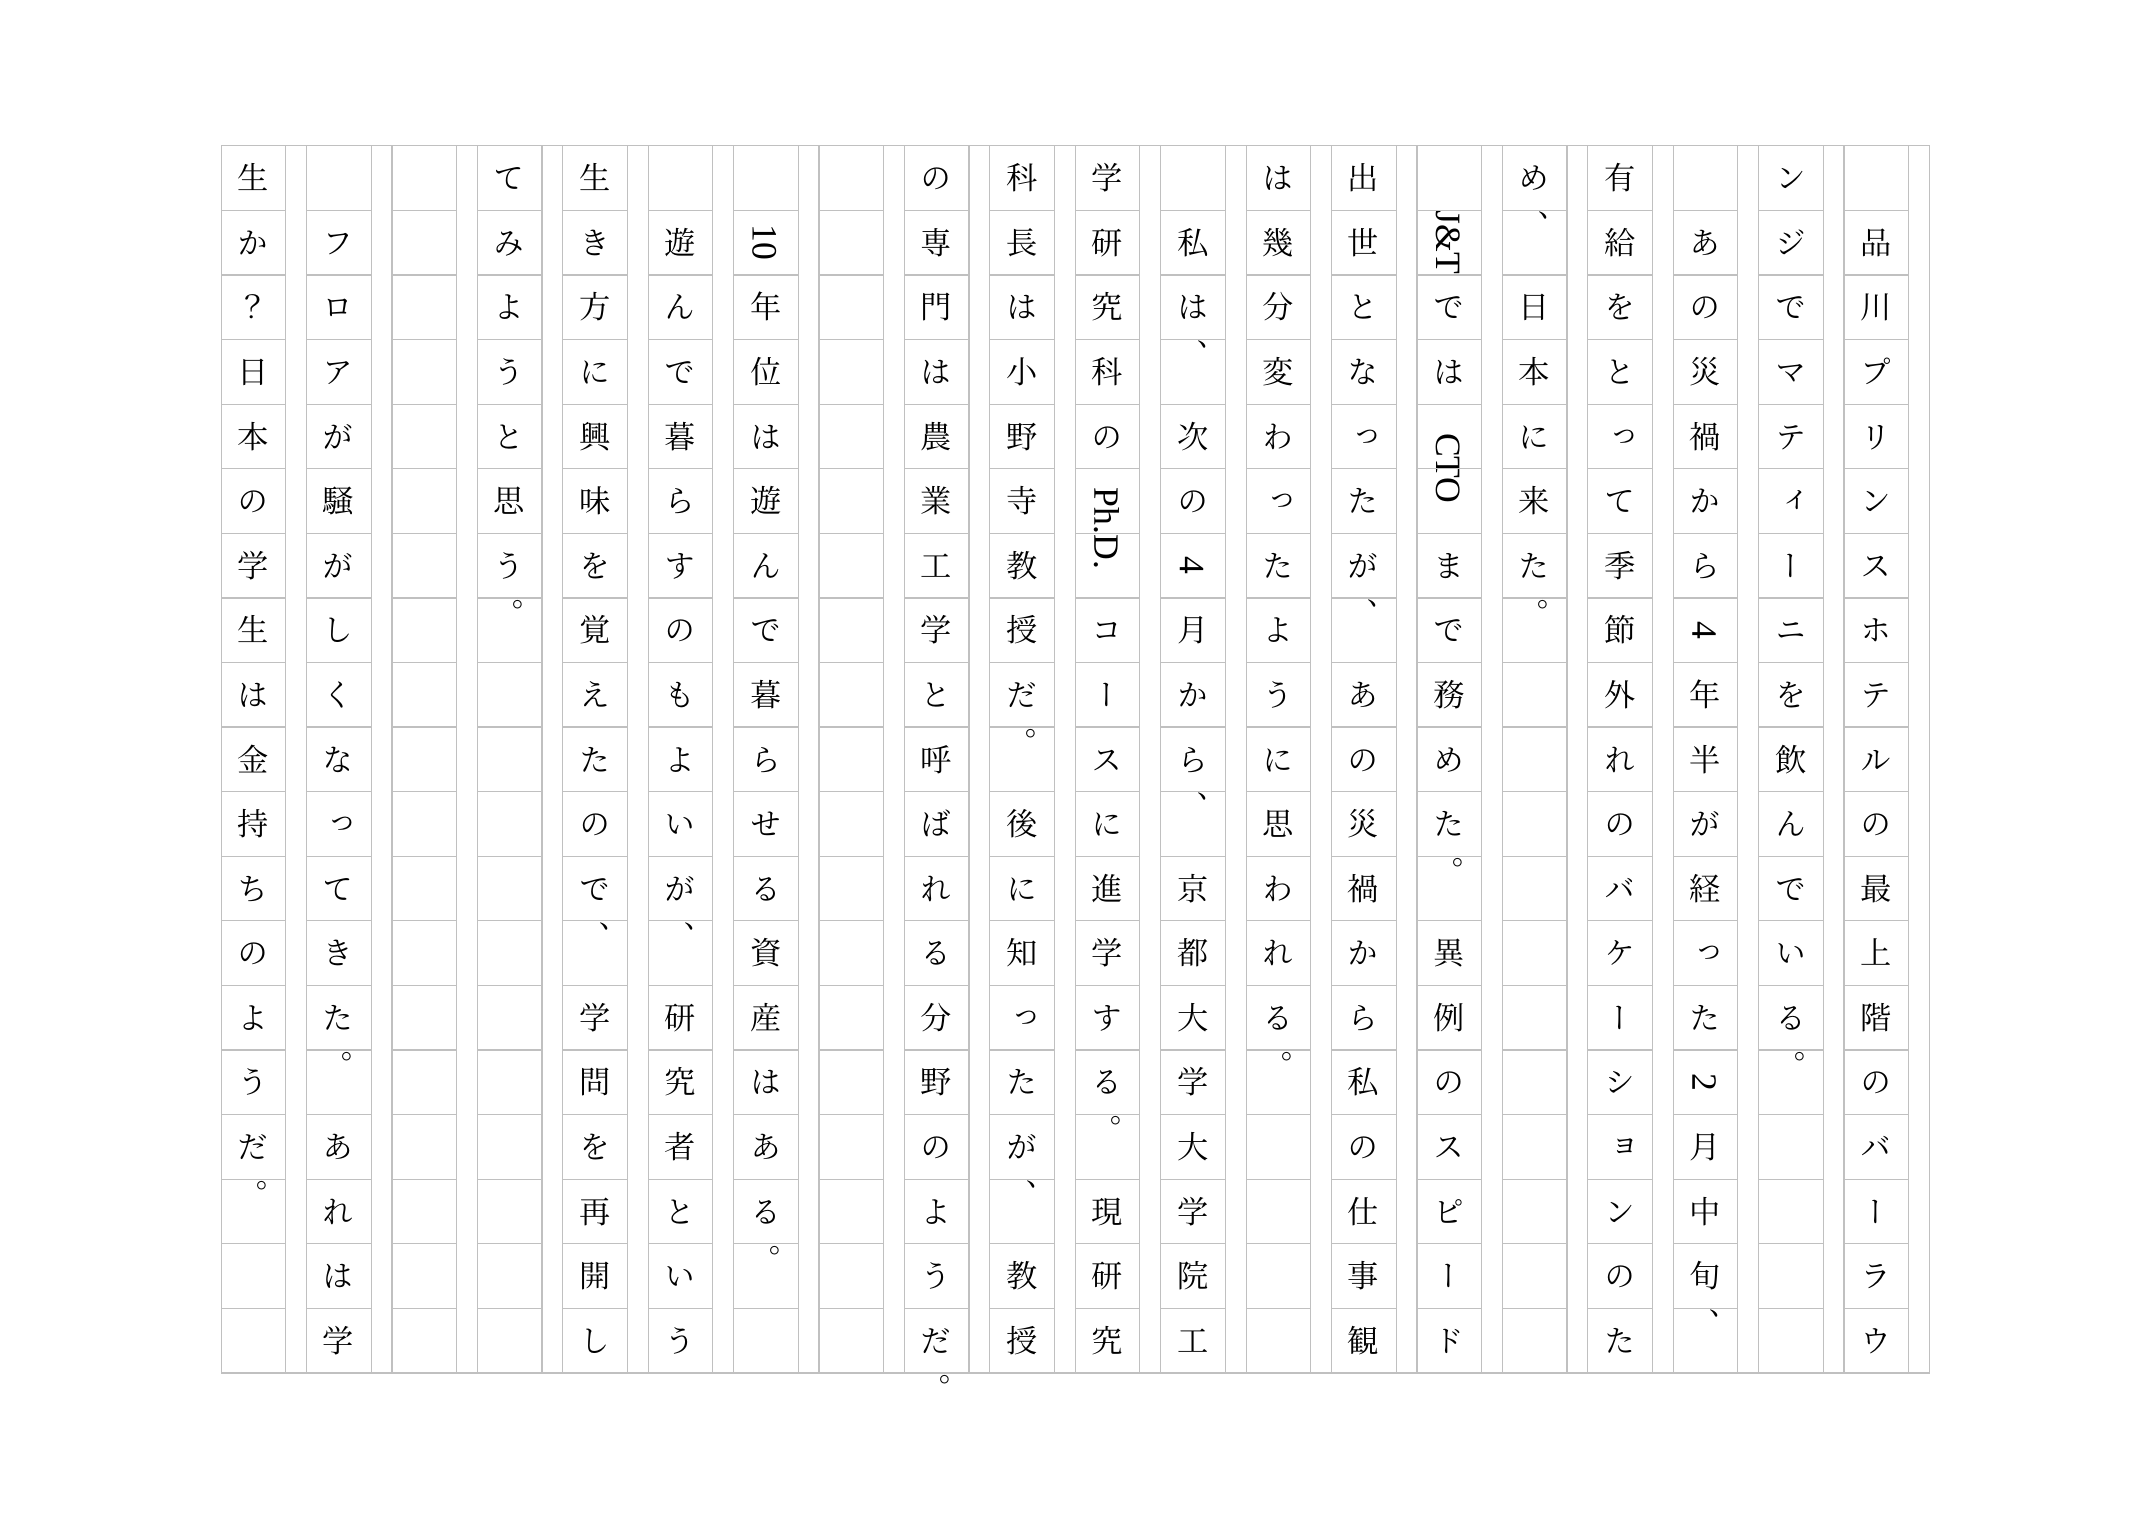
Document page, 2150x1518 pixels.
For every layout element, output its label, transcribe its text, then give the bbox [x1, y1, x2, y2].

text 品川プリンスホテルの最上階のバーラウンジでマティーニを飲んでいる。 [1759, 1051, 1823, 1114]
text J&TではCTOまで務めた。異例のスピード出世となったが、あの災禍から私の仕事観は幾分変わったように思われる。 [1418, 792, 1481, 856]
text J&TではCTOまで務めた。異例のスピード出世となったが、あの災禍から私の仕事観は幾分変わったように思われる。 [1311, 146, 1331, 1372]
text フロアが騒がしくなってきた。あれは学生か？日本の学生は金持ちのようだ。 [222, 340, 285, 404]
text 遊んで暮らすのもよいが、研究者という生き方に興味を覚えたので、学問を再開してみようと思う。 [649, 599, 712, 662]
text 遊んで暮らすのもよいが、研究者という生き方に興味を覚えたので、学問を再開してみようと思う。 [628, 146, 648, 1372]
text 私は、次の4月から、京都大学大学院工学研究科のPh.D. コースに進学する。現研究科長は小野寺教授だ。後に知ったが、教授の専門は農業工学と呼ばれる分野のようだ。 [990, 986, 1054, 1049]
text フロアが騒がしくなってきた。あれは学生か？日本の学生は金持ちのようだ。 [222, 146, 285, 210]
text J&TではCTOまで務めた。異例のスピード出世となったが、あの災禍から私の仕事観は幾分変わったように思われる。 [1418, 728, 1481, 791]
text あの災禍から4年半が経った2月中旬、有給をとって季節外れのバケーションのため、日本に来た。 [1674, 1244, 1737, 1308]
text あの災禍から4年半が経った2月中旬、有給をとって季節外れのバケーションのため、日本に来た。 [1738, 146, 1758, 1372]
text あの災禍から4年半が経った2月中旬、有給をとって季節外れのバケーションのため、日本に来た。 [1674, 1051, 1737, 1114]
text 私は、次の4月から、京都大学大学院工学研究科のPh.D. コースに進学する。現研究科長は小野寺教授だ。後に知ったが、教授の専門は農業工学と呼ばれる分野のようだ。 [1076, 146, 1139, 210]
text フロアが騒がしくなってきた。あれは学生か？日本の学生は金持ちのようだ。 [307, 1180, 371, 1243]
text J&TではCTOまで務めた。異例のスピード出世となったが、あの災禍から私の仕事観は幾分変わったように思われる。 [1418, 146, 1481, 210]
text 遊んで暮らすのもよいが、研究者という生き方に興味を覚えたので、学問を再開してみようと思う。 [649, 340, 712, 404]
text 遊んで暮らすのもよいが、研究者という生き方に興味を覚えたので、学問を再開してみようと思う。 [563, 534, 627, 597]
text 私は、次の4月から、京都大学大学院工学研究科のPh.D. コースに進学する。現研究科長は小野寺教授だ。後に知ったが、教授の専門は農業工学と呼ばれる分野のようだ。 [1161, 340, 1225, 404]
text J&TではCTOまで務めた。異例のスピード出世となったが、あの災禍から私の仕事観は幾分変わったように思われる。 [1332, 469, 1396, 533]
text は [734, 1051, 798, 1114]
text で [734, 599, 798, 662]
text あの災禍から4年半が経った2月中旬、有給をとって季節外れのバケーションのため、日本に来た。 [1503, 921, 1566, 985]
text 私は、次の4月から、京都大学大学院工学研究科のPh.D. コースに進学する。現研究科長は小野寺教授だ。後に知ったが、教授の専門は農業工学と呼ばれる分野のようだ。 [990, 728, 1054, 791]
text あの災禍から4年半が経った2月中旬、有給をとって季節外れのバケーションのため、日本に来た。 [1503, 857, 1566, 920]
text J&TではCTOまで務めた。異例のスピード出世となったが、あの災禍から私の仕事観は幾分変わったように思われる。 [1418, 1244, 1481, 1308]
text 遊んで暮らすのもよいが、研究者という生き方に興味を覚えたので、学問を再開してみようと思う。 [563, 405, 627, 468]
text る [734, 857, 798, 920]
text フロアが騒がしくなってきた。あれは学生か？日本の学生は金持ちのようだ。 [222, 469, 285, 533]
text フロアが騒がしくなってきた。あれは学生か？日本の学生は金持ちのようだ。 [307, 792, 371, 856]
text 私は、次の4月から、京都大学大学院工学研究科のPh.D. コースに進学する。現研究科長は小野寺教授だ。後に知ったが、教授の専門は農業工学と呼ばれる分野のようだ。 [1161, 405, 1225, 468]
text J&TではCTOまで務めた。異例のスピード出世となったが、あの災禍から私の仕事観は幾分変わったように思われる。 [1418, 663, 1481, 726]
text フロアが騒がしくなってきた。あれは学生か？日本の学生は金持ちのようだ。 [307, 211, 371, 274]
text フロアが騒がしくなってきた。あれは学生か？日本の学生は金持ちのようだ。 [222, 534, 285, 597]
text あの災禍から4年半が経った2月中旬、有給をとって季節外れのバケーションのため、日本に来た。 [1503, 792, 1566, 856]
text あの災禍から4年半が経った2月中旬、有給をとって季節外れのバケーションのため、日本に来た。 [1503, 599, 1566, 662]
text 遊んで暮らすのもよいが、研究者という生き方に興味を覚えたので、学問を再開してみようと思う。 [649, 663, 712, 726]
text フロアが騒がしくなってきた。あれは学生か？日本の学生は金持ちのようだ。 [307, 340, 371, 404]
text あの災禍から4年半が経った2月中旬、有給をとって季節外れのバケーションのため、日本に来た。 [1674, 1309, 1737, 1372]
text 品川プリンスホテルの最上階のバーラウンジでマティーニを飲んでいる。 [1909, 146, 1929, 1372]
text J&TではCTOまで務めた。異例のスピード出世となったが、あの災禍から私の仕事観は幾分変わったように思われる。 [1247, 211, 1310, 274]
text あの災禍から4年半が経った2月中旬、有給をとって季節外れのバケーションのため、日本に来た。 [1588, 792, 1652, 856]
text 遊んで暮らすのもよいが、研究者という生き方に興味を覚えたので、学問を再開してみようと思う。 [649, 534, 712, 597]
text あの災禍から4年半が経った2月中旬、有給をとって季節外れのバケーションのため、日本に来た。 [1588, 340, 1652, 404]
text あの災禍から4年半が経った2月中旬、有給をとって季節外れのバケーションのため、日本に来た。 [1503, 1244, 1566, 1308]
text フロアが騒がしくなってきた。あれは学生か？日本の学生は金持ちのようだ。 [307, 986, 371, 1049]
text J&TではCTOまで務めた。異例のスピード出世となったが、あの災禍から私の仕事観は幾分変わったように思われる。 [1332, 663, 1396, 726]
text 遊んで暮らすのもよいが、研究者という生き方に興味を覚えたので、学問を再開してみようと思う。 [478, 276, 541, 339]
text J&TではCTOまで務めた。異例のスピード出世となったが、あの災禍から私の仕事観は幾分変わったように思われる。 [1332, 921, 1396, 985]
text 私は、次の4月から、京都大学大学院工学研究科のPh.D. コースに進学する。現研究科長は小野寺教授だ。後に知ったが、教授の専門は農業工学と呼ばれる分野のようだ。 [1076, 792, 1139, 856]
text あの災禍から4年半が経った2月中旬、有給をとって季節外れのバケーションのため、日本に来た。 [1503, 469, 1566, 533]
text 品川プリンスホテルの最上階のバーラウンジでマティーニを飲んでいる。 [1759, 986, 1823, 1049]
text あの災禍から4年半が経った2月中旬、有給をとって季節外れのバケーションのため、日本に来た。 [1503, 1309, 1566, 1372]
text 私は、次の4月から、京都大学大学院工学研究科のPh.D. コースに進学する。現研究科長は小野寺教授だ。後に知ったが、教授の専門は農業工学と呼ばれる分野のようだ。 [1226, 146, 1246, 1372]
text J&TではCTOまで務めた。異例のスピード出世となったが、あの災禍から私の仕事観は幾分変わったように思われる。 [1247, 857, 1310, 920]
text フロアが騒がしくなってきた。あれは学生か？日本の学生は金持ちのようだ。 [222, 986, 285, 1049]
text 私は、次の4月から、京都大学大学院工学研究科のPh.D. コースに進学する。現研究科長は小野寺教授だ。後に知ったが、教授の専門は農業工学と呼ばれる分野のようだ。 [990, 1115, 1054, 1179]
text 私は、次の4月から、京都大学大学院工学研究科のPh.D. コースに進学する。現研究科長は小野寺教授だ。後に知ったが、教授の専門は農業工学と呼ばれる分野のようだ。 [990, 1309, 1054, 1372]
text フロアが騒がしくなってきた。あれは学生か？日本の学生は金持ちのようだ。 [222, 599, 285, 662]
text J&TではCTOまで務めた。異例のスピード出世となったが、あの災禍から私の仕事観は幾分変わったように思われる。 [1247, 728, 1310, 791]
text 産 [734, 986, 798, 1049]
text あの災禍から4年半が経った2月中旬、有給をとって季節外れのバケーションのため、日本に来た。 [1588, 921, 1652, 985]
text J&TではCTOまで務めた。異例のスピード出世となったが、あの災禍から私の仕事観は幾分変わったように思われる。 [1247, 405, 1310, 468]
text J&TではCTOまで務めた。異例のスピード出世となったが、あの災禍から私の仕事観は幾分変わったように思われる。 [1247, 1244, 1310, 1308]
text 遊んで暮らすのもよいが、研究者という生き方に興味を覚えたので、学問を再開してみようと思う。 [563, 276, 627, 339]
text 品川プリンスホテルの最上階のバーラウンジでマティーニを飲んでいる。 [1759, 405, 1823, 468]
text 私は、次の4月から、京都大学大学院工学研究科のPh.D. コースに進学する。現研究科長は小野寺教授だ。後に知ったが、教授の専門は農業工学と呼ばれる分野のようだ。 [1161, 1309, 1225, 1372]
text フロアが騒がしくなってきた。あれは学生か？日本の学生は金持ちのようだ。 [286, 146, 306, 1372]
text 遊んで暮らすのもよいが、研究者という生き方に興味を覚えたので、学問を再開してみようと思う。 [649, 276, 712, 339]
text 私は、次の4月から、京都大学大学院工学研究科のPh.D. コースに進学する。現研究科長は小野寺教授だ。後に知ったが、教授の専門は農業工学と呼ばれる分野のようだ。 [1076, 211, 1139, 274]
text あの災禍から4年半が経った2月中旬、有給をとって季節外れのバケーションのため、日本に来た。 [1588, 663, 1652, 726]
text 遊んで暮らすのもよいが、研究者という生き方に興味を覚えたので、学問を再開してみようと思う。 [478, 599, 541, 662]
text 遊んで暮らすのもよいが、研究者という生き方に興味を覚えたので、学問を再開してみようと思う。 [478, 986, 541, 1049]
text J&TではCTOまで務めた。異例のスピード出世となったが、あの災禍から私の仕事観は幾分変わったように思われる。 [1247, 340, 1310, 404]
text 私は、次の4月から、京都大学大学院工学研究科のPh.D. コースに進学する。現研究科長は小野寺教授だ。後に知ったが、教授の専門は農業工学と呼ばれる分野のようだ。 [990, 857, 1054, 920]
text 遊んで暮らすのもよいが、研究者という生き方に興味を覚えたので、学問を再開してみようと思う。 [563, 1309, 627, 1372]
text 私は、次の4月から、京都大学大学院工学研究科のPh.D. コースに進学する。現研究科長は小野寺教授だ。後に知ったが、教授の専門は農業工学と呼ばれる分野のようだ。 [990, 146, 1054, 210]
text 私は、次の4月から、京都大学大学院工学研究科のPh.D. コースに進学する。現研究科長は小野寺教授だ。後に知ったが、教授の専門は農業工学と呼ばれる分野のようだ。 [1161, 921, 1225, 985]
text あの災禍から4年半が経った2月中旬、有給をとって季節外れのバケーションのため、日本に来た。 [1674, 986, 1737, 1049]
text あの災禍から4年半が経った2月中旬、有給をとって季節外れのバケーションのため、日本に来た。 [1503, 728, 1566, 791]
text J&TではCTOまで務めた。異例のスピード出世となったが、あの災禍から私の仕事観は幾分変わったように思われる。 [1397, 146, 1416, 1372]
text 品川プリンスホテルの最上階のバーラウンジでマティーニを飲んでいる。 [1845, 1244, 1908, 1308]
text 遊んで暮らすのもよいが、研究者という生き方に興味を覚えたので、学問を再開してみようと思う。 [563, 1244, 627, 1308]
text フロアが騒がしくなってきた。あれは学生か？日本の学生は金持ちのようだ。 [222, 1309, 285, 1372]
text 品川プリンスホテルの最上階のバーラウンジでマティーニを飲んでいる。 [1759, 211, 1823, 274]
text J&TではCTOまで務めた。異例のスピード出世となったが、あの災禍から私の仕事観は幾分変わったように思われる。 [1332, 1115, 1396, 1179]
text あの災禍から4年半が経った2月中旬、有給をとって季節外れのバケーションのため、日本に来た。 [1588, 857, 1652, 920]
text 遊んで暮らすのもよいが、研究者という生き方に興味を覚えたので、学問を再開してみようと思う。 [563, 1180, 627, 1243]
text あの災禍から4年半が経った2月中旬、有給をとって季節外れのバケーションのため、日本に来た。 [1674, 340, 1737, 404]
text あの災禍から4年半が経った2月中旬、有給をとって季節外れのバケーションのため、日本に来た。 [1653, 146, 1673, 1372]
text ら [734, 728, 798, 791]
text 品川プリンスホテルの最上階のバーラウンジでマティーニを飲んでいる。 [1759, 534, 1823, 597]
text 品川プリンスホテルの最上階のバーラウンジでマティーニを飲んでいる。 [1845, 469, 1908, 533]
text フロアが騒がしくなってきた。あれは学生か？日本の学生は金持ちのようだ。 [307, 534, 371, 597]
text 品川プリンスホテルの最上階のバーラウンジでマティーニを飲んでいる。 [1759, 276, 1823, 339]
text 私は、次の4月から、京都大学大学院工学研究科のPh.D. コースに進学する。現研究科長は小野寺教授だ。後に知ったが、教授の専門は農業工学と呼ばれる分野のようだ。 [1076, 1051, 1139, 1114]
text あの災禍から4年半が経った2月中旬、有給をとって季節外れのバケーションのため、日本に来た。 [1503, 276, 1566, 339]
text 品川プリンスホテルの最上階のバーラウンジでマティーニを飲んでいる。 [1845, 663, 1908, 726]
text あの災禍から4年半が経った2月中旬、有給をとって季節外れのバケーションのため、日本に来た。 [1674, 663, 1737, 726]
text あの災禍から4年半が経った2月中旬、有給をとって季節外れのバケーションのため、日本に来た。 [1588, 728, 1652, 791]
text あの災禍から4年半が経った2月中旬、有給をとって季節外れのバケーションのため、日本に来た。 [1588, 599, 1652, 662]
text J&TではCTOまで務めた。異例のスピード出世となったが、あの災禍から私の仕事観は幾分変わったように思われる。 [1247, 1309, 1310, 1372]
text 私は、次の4月から、京都大学大学院工学研究科のPh.D. コースに進学する。現研究科長は小野寺教授だ。後に知ったが、教授の専門は農業工学と呼ばれる分野のようだ。 [905, 599, 968, 662]
text 年 [734, 276, 798, 339]
text 遊んで暮らすのもよいが、研究者という生き方に興味を覚えたので、学問を再開してみようと思う。 [563, 921, 627, 985]
text 私は、次の4月から、京都大学大学院工学研究科のPh.D. コースに進学する。現研究科長は小野寺教授だ。後に知ったが、教授の専門は農業工学と呼ばれる分野のようだ。 [1161, 276, 1225, 339]
text 私は、次の4月から、京都大学大学院工学研究科のPh.D. コースに進学する。現研究科長は小野寺教授だ。後に知ったが、教授の専門は農業工学と呼ばれる分野のようだ。 [905, 276, 968, 339]
text 遊んで暮らすのもよいが、研究者という生き方に興味を覚えたので、学問を再開してみようと思う。 [478, 1115, 541, 1179]
text J&TではCTOまで務めた。異例のスピード出世となったが、あの災禍から私の仕事観は幾分変わったように思われる。 [1247, 1051, 1310, 1114]
text せ [734, 792, 798, 856]
text あ [734, 1115, 798, 1179]
text フロアが騒がしくなってきた。あれは学生か？日本の学生は金持ちのようだ。 [222, 1244, 285, 1308]
text あの災禍から4年半が経った2月中旬、有給をとって季節外れのバケーションのため、日本に来た。 [1588, 1309, 1652, 1372]
text 私は、次の4月から、京都大学大学院工学研究科のPh.D. コースに進学する。現研究科長は小野寺教授だ。後に知ったが、教授の専門は農業工学と呼ばれる分野のようだ。 [1076, 405, 1139, 468]
text 品川プリンスホテルの最上階のバーラウンジでマティーニを飲んでいる。 [1845, 146, 1908, 210]
text J&TではCTOまで務めた。異例のスピード出世となったが、あの災禍から私の仕事観は幾分変わったように思われる。 [1418, 599, 1481, 662]
text 私は、次の4月から、京都大学大学院工学研究科のPh.D. コースに進学する。現研究科長は小野寺教授だ。後に知ったが、教授の専門は農業工学と呼ばれる分野のようだ。 [905, 1309, 968, 1372]
text あの災禍から4年半が経った2月中旬、有給をとって季節外れのバケーションのため、日本に来た。 [1503, 986, 1566, 1049]
text あの災禍から4年半が経った2月中旬、有給をとって季節外れのバケーションのため、日本に来た。 [1588, 1051, 1652, 1114]
text 私は、次の4月から、京都大学大学院工学研究科のPh.D. コースに進学する。現研究科長は小野寺教授だ。後に知ったが、教授の専門は農業工学と呼ばれる分野のようだ。 [905, 146, 968, 210]
text 遊んで暮らすのもよいが、研究者という生き方に興味を覚えたので、学問を再開してみようと思う。 [649, 857, 712, 920]
text 私は、次の4月から、京都大学大学院工学研究科のPh.D. コースに進学する。現研究科長は小野寺教授だ。後に知ったが、教授の専門は農業工学と呼ばれる分野のようだ。 [1161, 469, 1225, 533]
text J&TではCTOまで務めた。異例のスピード出世となったが、あの災禍から私の仕事観は幾分変わったように思われる。 [1418, 1115, 1481, 1179]
text フロアが騒がしくなってきた。あれは学生か？日本の学生は金持ちのようだ。 [307, 1309, 371, 1372]
text フロアが騒がしくなってきた。あれは学生か？日本の学生は金持ちのようだ。 [307, 1115, 371, 1179]
text あの災禍から4年半が経った2月中旬、有給をとって季節外れのバケーションのため、日本に来た。 [1588, 405, 1652, 468]
text フロアが騒がしくなってきた。あれは学生か？日本の学生は金持ちのようだ。 [307, 663, 371, 726]
text 私は、次の4月から、京都大学大学院工学研究科のPh.D. コースに進学する。現研究科長は小野寺教授だ。後に知ったが、教授の専門は農業工学と呼ばれる分野のようだ。 [905, 340, 968, 404]
text 品川プリンスホテルの最上階のバーラウンジでマティーニを飲んでいる。 [1845, 405, 1908, 468]
text 遊んで暮らすのもよいが、研究者という生き方に興味を覚えたので、学問を再開してみようと思う。 [563, 857, 627, 920]
text あの災禍から4年半が経った2月中旬、有給をとって季節外れのバケーションのため、日本に来た。 [1588, 469, 1652, 533]
text 遊んで暮らすのもよいが、研究者という生き方に興味を覚えたので、学問を再開してみようと思う。 [563, 1051, 627, 1114]
text 私は、次の4月から、京都大学大学院工学研究科のPh.D. コースに進学する。現研究科長は小野寺教授だ。後に知ったが、教授の専門は農業工学と呼ばれる分野のようだ。 [1076, 1309, 1139, 1372]
text あの災禍から4年半が経った2月中旬、有給をとって季節外れのバケーションのため、日本に来た。 [1503, 1180, 1566, 1243]
text 。 [734, 1244, 798, 1308]
text J&TではCTOまで務めた。異例のスピード出世となったが、あの災禍から私の仕事観は幾分変わったように思われる。 [1332, 1309, 1396, 1372]
text 私は、次の4月から、京都大学大学院工学研究科のPh.D. コースに進学する。現研究科長は小野寺教授だ。後に知ったが、教授の専門は農業工学と呼ばれる分野のようだ。 [905, 534, 968, 597]
text あの災禍から4年半が経った2月中旬、有給をとって季節外れのバケーションのため、日本に来た。 [1674, 211, 1737, 274]
text 遊んで暮らすのもよいが、研究者という生き方に興味を覚えたので、学問を再開してみようと思う。 [478, 728, 541, 791]
text フロアが騒がしくなってきた。あれは学生か？日本の学生は金持ちのようだ。 [222, 1180, 285, 1243]
text 遊んで暮らすのもよいが、研究者という生き方に興味を覚えたので、学問を再開してみようと思う。 [649, 211, 712, 274]
text フロアが騒がしくなってきた。あれは学生か？日本の学生は金持ちのようだ。 [222, 1115, 285, 1179]
text フロアが騒がしくなってきた。あれは学生か？日本の学生は金持ちのようだ。 [222, 1051, 285, 1114]
text 遊んで暮らすのもよいが、研究者という生き方に興味を覚えたので、学問を再開してみようと思う。 [543, 146, 562, 1372]
text J&TではCTOまで務めた。異例のスピード出世となったが、あの災禍から私の仕事観は幾分変わったように思われる。 [1332, 405, 1396, 468]
text 私は、次の4月から、京都大学大学院工学研究科のPh.D. コースに進学する。現研究科長は小野寺教授だ。後に知ったが、教授の専門は農業工学と呼ばれる分野のようだ。 [1161, 599, 1225, 662]
text J&TではCTOまで務めた。異例のスピード出世となったが、あの災禍から私の仕事観は幾分変わったように思われる。 [1247, 921, 1310, 985]
text 私は、次の4月から、京都大学大学院工学研究科のPh.D. コースに進学する。現研究科長は小野寺教授だ。後に知ったが、教授の専門は農業工学と呼ばれる分野のようだ。 [1076, 469, 1139, 533]
text 私は、次の4月から、京都大学大学院工学研究科のPh.D. コースに進学する。現研究科長は小野寺教授だ。後に知ったが、教授の専門は農業工学と呼ばれる分野のようだ。 [905, 792, 968, 856]
text あの災禍から4年半が経った2月中旬、有給をとって季節外れのバケーションのため、日本に来た。 [1674, 146, 1737, 210]
text 遊んで暮らすのもよいが、研究者という生き方に興味を覚えたので、学問を再開してみようと思う。 [478, 469, 541, 533]
text J&TではCTOまで務めた。異例のスピード出世となったが、あの災禍から私の仕事観は幾分変わったように思われる。 [1332, 1180, 1396, 1243]
text あの災禍から4年半が経った2月中旬、有給をとって季節外れのバケーションのため、日本に来た。 [1588, 986, 1652, 1049]
text J&TではCTOまで務めた。異例のスピード出世となったが、あの災禍から私の仕事観は幾分変わったように思われる。 [1247, 469, 1310, 533]
text 私は、次の4月から、京都大学大学院工学研究科のPh.D. コースに進学する。現研究科長は小野寺教授だ。後に知ったが、教授の専門は農業工学と呼ばれる分野のようだ。 [990, 599, 1054, 662]
text 私は、次の4月から、京都大学大学院工学研究科のPh.D. コースに進学する。現研究科長は小野寺教授だ。後に知ったが、教授の専門は農業工学と呼ばれる分野のようだ。 [905, 1244, 968, 1308]
text 私は、次の4月から、京都大学大学院工学研究科のPh.D. コースに進学する。現研究科長は小野寺教授だ。後に知ったが、教授の専門は農業工学と呼ばれる分野のようだ。 [990, 663, 1054, 726]
text 私は、次の4月から、京都大学大学院工学研究科のPh.D. コースに進学する。現研究科長は小野寺教授だ。後に知ったが、教授の専門は農業工学と呼ばれる分野のようだ。 [1140, 146, 1160, 1372]
text フロアが騒がしくなってきた。あれは学生か？日本の学生は金持ちのようだ。 [222, 211, 285, 274]
text 品川プリンスホテルの最上階のバーラウンジでマティーニを飲んでいる。 [1759, 1115, 1823, 1179]
text J&TではCTOまで務めた。異例のスピード出世となったが、あの災禍から私の仕事観は幾分変わったように思われる。 [1247, 1180, 1310, 1243]
text 品川プリンスホテルの最上階のバーラウンジでマティーニを飲んでいる。 [1759, 469, 1823, 533]
text 遊んで暮らすのもよいが、研究者という生き方に興味を覚えたので、学問を再開してみようと思う。 [478, 1180, 541, 1243]
text 遊んで暮らすのもよいが、研究者という生き方に興味を覚えたので、学問を再開してみようと思う。 [478, 663, 541, 726]
text 品川プリンスホテルの最上階のバーラウンジでマティーニを飲んでいる。 [1845, 857, 1908, 920]
text 私は、次の4月から、京都大学大学院工学研究科のPh.D. コースに進学する。現研究科長は小野寺教授だ。後に知ったが、教授の専門は農業工学と呼ばれる分野のようだ。 [1161, 857, 1225, 920]
text 遊んで暮らすのもよいが、研究者という生き方に興味を覚えたので、学問を再開してみようと思う。 [649, 1244, 712, 1308]
text 遊 [734, 469, 798, 533]
text あの災禍から4年半が経った2月中旬、有給をとって季節外れのバケーションのため、日本に来た。 [1588, 276, 1652, 339]
text 私は、次の4月から、京都大学大学院工学研究科のPh.D. コースに進学する。現研究科長は小野寺教授だ。後に知ったが、教授の専門は農業工学と呼ばれる分野のようだ。 [970, 146, 989, 1372]
text 遊んで暮らすのもよいが、研究者という生き方に興味を覚えたので、学問を再開してみようと思う。 [478, 1244, 541, 1308]
text 品川プリンスホテルの最上階のバーラウンジでマティーニを飲んでいる。 [1759, 1309, 1823, 1372]
text 遊んで暮らすのもよいが、研究者という生き方に興味を覚えたので、学問を再開してみようと思う。 [649, 1180, 712, 1243]
text フロアが騒がしくなってきた。あれは学生か？日本の学生は金持ちのようだ。 [307, 276, 371, 339]
text J&TではCTOまで務めた。異例のスピード出世となったが、あの災禍から私の仕事観は幾分変わったように思われる。 [1418, 1309, 1481, 1372]
text フロアが騒がしくなってきた。あれは学生か？日本の学生は金持ちのようだ。 [307, 1244, 371, 1308]
text 遊んで暮らすのもよいが、研究者という生き方に興味を覚えたので、学問を再開してみようと思う。 [563, 469, 627, 533]
text フロアが騒がしくなってきた。あれは学生か？日本の学生は金持ちのようだ。 [222, 405, 285, 468]
text 私は、次の4月から、京都大学大学院工学研究科のPh.D. コースに進学する。現研究科長は小野寺教授だ。後に知ったが、教授の専門は農業工学と呼ばれる分野のようだ。 [1076, 921, 1139, 985]
text 遊んで暮らすのもよいが、研究者という生き方に興味を覚えたので、学問を再開してみようと思う。 [649, 1309, 712, 1372]
text 遊んで暮らすのもよいが、研究者という生き方に興味を覚えたので、学問を再開してみようと思う。 [649, 792, 712, 856]
text 私は、次の4月から、京都大学大学院工学研究科のPh.D. コースに進学する。現研究科長は小野寺教授だ。後に知ったが、教授の専門は農業工学と呼ばれる分野のようだ。 [1076, 1180, 1139, 1243]
text J&TではCTOまで務めた。異例のスピード出世となったが、あの災禍から私の仕事観は幾分変わったように思われる。 [1332, 276, 1396, 339]
text 私は、次の4月から、京都大学大学院工学研究科のPh.D. コースに進学する。現研究科長は小野寺教授だ。後に知ったが、教授の専門は農業工学と呼ばれる分野のようだ。 [1076, 599, 1139, 662]
text J&TではCTOまで務めた。異例のスピード出世となったが、あの災禍から私の仕事観は幾分変わったように思われる。 [1332, 340, 1396, 404]
text 遊んで暮らすのもよいが、研究者という生き方に興味を覚えたので、学問を再開してみようと思う。 [478, 405, 541, 468]
text 品川プリンスホテルの最上階のバーラウンジでマティーニを飲んでいる。 [1759, 921, 1823, 985]
text J&TではCTOまで務めた。異例のスピード出世となったが、あの災禍から私の仕事観は幾分変わったように思われる。 [1247, 276, 1310, 339]
text あの災禍から4年半が経った2月中旬、有給をとって季節外れのバケーションのため、日本に来た。 [1674, 1180, 1737, 1243]
text 私は、次の4月から、京都大学大学院工学研究科のPh.D. コースに進学する。現研究科長は小野寺教授だ。後に知ったが、教授の専門は農業工学と呼ばれる分野のようだ。 [1161, 986, 1225, 1049]
text 私は、次の4月から、京都大学大学院工学研究科のPh.D. コースに進学する。現研究科長は小野寺教授だ。後に知ったが、教授の専門は農業工学と呼ばれる分野のようだ。 [905, 663, 968, 726]
text 私は、次の4月から、京都大学大学院工学研究科のPh.D. コースに進学する。現研究科長は小野寺教授だ。後に知ったが、教授の専門は農業工学と呼ばれる分野のようだ。 [1161, 534, 1225, 597]
text あの災禍から4年半が経った2月中旬、有給をとって季節外れのバケーションのため、日本に来た。 [1674, 921, 1737, 985]
text あの災禍から4年半が経った2月中旬、有給をとって季節外れのバケーションのため、日本に来た。 [1674, 469, 1737, 533]
text 遊んで暮らすのもよいが、研究者という生き方に興味を覚えたので、学問を再開してみようと思う。 [563, 986, 627, 1049]
text 位 [734, 340, 798, 404]
text フロアが騒がしくなってきた。あれは学生か？日本の学生は金持ちのようだ。 [307, 728, 371, 791]
text 私は、次の4月から、京都大学大学院工学研究科のPh.D. コースに進学する。現研究科長は小野寺教授だ。後に知ったが、教授の専門は農業工学と呼ばれる分野のようだ。 [990, 1051, 1054, 1114]
text 私は、次の4月から、京都大学大学院工学研究科のPh.D. コースに進学する。現研究科長は小野寺教授だ。後に知ったが、教授の専門は農業工学と呼ばれる分野のようだ。 [990, 921, 1054, 985]
text 私は、次の4月から、京都大学大学院工学研究科のPh.D. コースに進学する。現研究科長は小野寺教授だ。後に知ったが、教授の専門は農業工学と呼ばれる分野のようだ。 [1055, 146, 1075, 1372]
text フロアが騒がしくなってきた。あれは学生か？日本の学生は金持ちのようだ。 [307, 405, 371, 468]
text 私は、次の4月から、京都大学大学院工学研究科のPh.D. コースに進学する。現研究科長は小野寺教授だ。後に知ったが、教授の専門は農業工学と呼ばれる分野のようだ。 [990, 469, 1054, 533]
text 品川プリンスホテルの最上階のバーラウンジでマティーニを飲んでいる。 [1845, 921, 1908, 985]
text 品川プリンスホテルの最上階のバーラウンジでマティーニを飲んでいる。 [1759, 792, 1823, 856]
text 遊んで暮らすのもよいが、研究者という生き方に興味を覚えたので、学問を再開してみようと思う。 [713, 146, 733, 1372]
text 品川プリンスホテルの最上階のバーラウンジでマティーニを飲んでいる。 [1759, 663, 1823, 726]
text 遊んで暮らすのもよいが、研究者という生き方に興味を覚えたので、学問を再開してみようと思う。 [563, 663, 627, 726]
text 品川プリンスホテルの最上階のバーラウンジでマティーニを飲んでいる。 [1759, 728, 1823, 791]
text 私は、次の4月から、京都大学大学院工学研究科のPh.D. コースに進学する。現研究科長は小野寺教授だ。後に知ったが、教授の専門は農業工学と呼ばれる分野のようだ。 [1076, 986, 1139, 1049]
text あの災禍から4年半が経った2月中旬、有給をとって季節外れのバケーションのため、日本に来た。 [1588, 146, 1652, 210]
text 遊んで暮らすのもよいが、研究者という生き方に興味を覚えたので、学問を再開してみようと思う。 [649, 921, 712, 985]
text 品川プリンスホテルの最上階のバーラウンジでマティーニを飲んでいる。 [1845, 534, 1908, 597]
text 私は、次の4月から、京都大学大学院工学研究科のPh.D. コースに進学する。現研究科長は小野寺教授だ。後に知ったが、教授の専門は農業工学と呼ばれる分野のようだ。 [990, 405, 1054, 468]
text あの災禍から4年半が経った2月中旬、有給をとって季節外れのバケーションのため、日本に来た。 [1588, 1180, 1652, 1243]
text 遊んで暮らすのもよいが、研究者という生き方に興味を覚えたので、学問を再開してみようと思う。 [478, 857, 541, 920]
text 品川プリンスホテルの最上階のバーラウンジでマティーニを飲んでいる。 [1759, 857, 1823, 920]
text フロアが騒がしくなってきた。あれは学生か？日本の学生は金持ちのようだ。 [372, 146, 391, 1372]
text [799, 146, 818, 1372]
text フロアが騒がしくなってきた。あれは学生か？日本の学生は金持ちのようだ。 [307, 921, 371, 985]
text 品川プリンスホテルの最上階のバーラウンジでマティーニを飲んでいる。 [1759, 340, 1823, 404]
text 遊んで暮らすのもよいが、研究者という生き方に興味を覚えたので、学問を再開してみようと思う。 [563, 599, 627, 662]
text 暮 [734, 663, 798, 726]
text 私は、次の4月から、京都大学大学院工学研究科のPh.D. コースに進学する。現研究科長は小野寺教授だ。後に知ったが、教授の専門は農業工学と呼ばれる分野のようだ。 [1076, 534, 1139, 597]
text あの災禍から4年半が経った2月中旬、有給をとって季節外れのバケーションのため、日本に来た。 [1503, 405, 1566, 468]
text J&TではCTOまで務めた。異例のスピード出世となったが、あの災禍から私の仕事観は幾分変わったように思われる。 [1247, 986, 1310, 1049]
text あの災禍から4年半が経った2月中旬、有給をとって季節外れのバケーションのため、日本に来た。 [1588, 1244, 1652, 1308]
text J&TではCTOまで務めた。異例のスピード出世となったが、あの災禍から私の仕事観は幾分変わったように思われる。 [1332, 728, 1396, 791]
text フロアが騒がしくなってきた。あれは学生か？日本の学生は金持ちのようだ。 [222, 728, 285, 791]
text 品川プリンスホテルの最上階のバーラウンジでマティーニを飲んでいる。 [1845, 1051, 1908, 1114]
text 私は、次の4月から、京都大学大学院工学研究科のPh.D. コースに進学する。現研究科長は小野寺教授だ。後に知ったが、教授の専門は農業工学と呼ばれる分野のようだ。 [1076, 728, 1139, 791]
text 私は、次の4月から、京都大学大学院工学研究科のPh.D. コースに進学する。現研究科長は小野寺教授だ。後に知ったが、教授の専門は農業工学と呼ばれる分野のようだ。 [1161, 728, 1225, 791]
text 遊んで暮らすのもよいが、研究者という生き方に興味を覚えたので、学問を再開してみようと思う。 [478, 534, 541, 597]
text J&TではCTOまで務めた。異例のスピード出世となったが、あの災禍から私の仕事観は幾分変わったように思われる。 [1418, 921, 1481, 985]
text J&TではCTOまで務めた。異例のスピード出世となったが、あの災禍から私の仕事観は幾分変わったように思われる。 [1247, 1115, 1310, 1179]
text 品川プリンスホテルの最上階のバーラウンジでマティーニを飲んでいる。 [1759, 1244, 1823, 1308]
text J&TではCTOまで務めた。異例のスピード出世となったが、あの災禍から私の仕事観は幾分変わったように思われる。 [1418, 1180, 1481, 1243]
text あの災禍から4年半が経った2月中旬、有給をとって季節外れのバケーションのため、日本に来た。 [1588, 211, 1652, 274]
text J&TではCTOまで務めた。異例のスピード出世となったが、あの災禍から私の仕事観は幾分変わったように思われる。 [1332, 211, 1396, 274]
text 資 [734, 921, 798, 985]
text 私は、次の4月から、京都大学大学院工学研究科のPh.D. コースに進学する。現研究科長は小野寺教授だ。後に知ったが、教授の専門は農業工学と呼ばれる分野のようだ。 [1076, 1115, 1139, 1179]
text 品川プリンスホテルの最上階のバーラウンジでマティーニを飲んでいる。 [1845, 599, 1908, 662]
text J&TではCTOまで務めた。異例のスピード出世となったが、あの災禍から私の仕事観は幾分変わったように思われる。 [1247, 663, 1310, 726]
text あの災禍から4年半が経った2月中旬、有給をとって季節外れのバケーションのため、日本に来た。 [1588, 1115, 1652, 1179]
text 私は、次の4月から、京都大学大学院工学研究科のPh.D. コースに進学する。現研究科長は小野寺教授だ。後に知ったが、教授の専門は農業工学と呼ばれる分野のようだ。 [905, 405, 968, 468]
text 品川プリンスホテルの最上階のバーラウンジでマティーニを飲んでいる。 [1845, 986, 1908, 1049]
text 私は、次の4月から、京都大学大学院工学研究科のPh.D. コースに進学する。現研究科長は小野寺教授だ。後に知ったが、教授の専門は農業工学と呼ばれる分野のようだ。 [990, 340, 1054, 404]
text J&TではCTOまで務めた。異例のスピード出世となったが、あの災禍から私の仕事観は幾分変わったように思われる。 [1332, 146, 1396, 210]
text J&TではCTOまで務めた。異例のスピード出世となったが、あの災禍から私の仕事観は幾分変わったように思われる。 [1482, 146, 1502, 1372]
text 品川プリンスホテルの最上階のバーラウンジでマティーニを飲んでいる。 [1845, 792, 1908, 856]
text 品川プリンスホテルの最上階のバーラウンジでマティーニを飲んでいる。 [1845, 276, 1908, 339]
text ん [734, 534, 798, 597]
text フロアが騒がしくなってきた。あれは学生か？日本の学生は金持ちのようだ。 [307, 599, 371, 662]
text あの災禍から4年半が経った2月中旬、有給をとって季節外れのバケーションのため、日本に来た。 [1503, 663, 1566, 726]
text 遊んで暮らすのもよいが、研究者という生き方に興味を覚えたので、学問を再開してみようと思う。 [649, 405, 712, 468]
text 私は、次の4月から、京都大学大学院工学研究科のPh.D. コースに進学する。現研究科長は小野寺教授だ。後に知ったが、教授の専門は農業工学と呼ばれる分野のようだ。 [990, 1244, 1054, 1308]
text 品川プリンスホテルの最上階のバーラウンジでマティーニを飲んでいる。 [1845, 211, 1908, 274]
text J&TではCTOまで務めた。異例のスピード出世となったが、あの災禍から私の仕事観は幾分変わったように思われる。 [1247, 534, 1310, 597]
text 遊んで暮らすのもよいが、研究者という生き方に興味を覚えたので、学問を再開してみようと思う。 [563, 1115, 627, 1179]
text 私は、次の4月から、京都大学大学院工学研究科のPh.D. コースに進学する。現研究科長は小野寺教授だ。後に知ったが、教授の専門は農業工学と呼ばれる分野のようだ。 [1161, 1180, 1225, 1243]
text J&TではCTOまで務めた。異例のスピード出世となったが、あの災禍から私の仕事観は幾分変わったように思われる。 [1332, 857, 1396, 920]
text 品川プリンスホテルの最上階のバーラウンジでマティーニを飲んでいる。 [1845, 1309, 1908, 1372]
text フロアが騒がしくなってきた。あれは学生か？日本の学生は金持ちのようだ。 [307, 857, 371, 920]
text 遊んで暮らすのもよいが、研究者という生き方に興味を覚えたので、学問を再開してみようと思う。 [478, 792, 541, 856]
text 私は、次の4月から、京都大学大学院工学研究科のPh.D. コースに進学する。現研究科長は小野寺教授だ。後に知ったが、教授の専門は農業工学と呼ばれる分野のようだ。 [1161, 792, 1225, 856]
text 私は、次の4月から、京都大学大学院工学研究科のPh.D. コースに進学する。現研究科長は小野寺教授だ。後に知ったが、教授の専門は農業工学と呼ばれる分野のようだ。 [905, 728, 968, 791]
text J&TではCTOまで務めた。異例のスピード出世となったが、あの災禍から私の仕事観は幾分変わったように思われる。 [1418, 857, 1481, 920]
text 私は、次の4月から、京都大学大学院工学研究科のPh.D. コースに進学する。現研究科長は小野寺教授だ。後に知ったが、教授の専門は農業工学と呼ばれる分野のようだ。 [1076, 1244, 1139, 1308]
text あの災禍から4年半が経った2月中旬、有給をとって季節外れのバケーションのため、日本に来た。 [1503, 211, 1566, 274]
text 遊んで暮らすのもよいが、研究者という生き方に興味を覚えたので、学問を再開してみようと思う。 [563, 211, 627, 274]
text 遊んで暮らすのもよいが、研究者という生き方に興味を覚えたので、学問を再開してみようと思う。 [649, 469, 712, 533]
text 私は、次の4月から、京都大学大学院工学研究科のPh.D. コースに進学する。現研究科長は小野寺教授だ。後に知ったが、教授の専門は農業工学と呼ばれる分野のようだ。 [990, 792, 1054, 856]
text 遊んで暮らすのもよいが、研究者という生き方に興味を覚えたので、学問を再開してみようと思う。 [478, 340, 541, 404]
text 品川プリンスホテルの最上階のバーラウンジでマティーニを飲んでいる。 [1759, 1180, 1823, 1243]
text 遊んで暮らすのもよいが、研究者という生き方に興味を覚えたので、学問を再開してみようと思う。 [478, 211, 541, 274]
text J&TではCTOまで務めた。異例のスピード出世となったが、あの災禍から私の仕事観は幾分変わったように思われる。 [1418, 1051, 1481, 1114]
text 私は、次の4月から、京都大学大学院工学研究科のPh.D. コースに進学する。現研究科長は小野寺教授だ。後に知ったが、教授の専門は農業工学と呼ばれる分野のようだ。 [990, 1180, 1054, 1243]
text 遊んで暮らすのもよいが、研究者という生き方に興味を覚えたので、学問を再開してみようと思う。 [649, 1051, 712, 1114]
text 10 [734, 211, 798, 274]
text あの災禍から4年半が経った2月中旬、有給をとって季節外れのバケーションのため、日本に来た。 [1503, 1115, 1566, 1179]
text 遊んで暮らすのもよいが、研究者という生き方に興味を覚えたので、学問を再開してみようと思う。 [649, 146, 712, 210]
text J&TではCTOまで務めた。異例のスピード出世となったが、あの災禍から私の仕事観は幾分変わったように思われる。 [1418, 534, 1481, 597]
text フロアが騒がしくなってきた。あれは学生か？日本の学生は金持ちのようだ。 [222, 663, 285, 726]
text フロアが騒がしくなってきた。あれは学生か？日本の学生は金持ちのようだ。 [222, 857, 285, 920]
text フロアが騒がしくなってきた。あれは学生か？日本の学生は金持ちのようだ。 [307, 1051, 371, 1114]
text 品川プリンスホテルの最上階のバーラウンジでマティーニを飲んでいる。 [1845, 1180, 1908, 1243]
text 品川プリンスホテルの最上階のバーラウンジでマティーニを飲んでいる。 [1824, 146, 1843, 1372]
text あの災禍から4年半が経った2月中旬、有給をとって季節外れのバケーションのため、日本に来た。 [1503, 340, 1566, 404]
text J&TではCTOまで務めた。異例のスピード出世となったが、あの災禍から私の仕事観は幾分変わったように思われる。 [1418, 276, 1481, 339]
text フロアが騒がしくなってきた。あれは学生か？日本の学生は金持ちのようだ。 [307, 469, 371, 533]
text 私は、次の4月から、京都大学大学院工学研究科のPh.D. コースに進学する。現研究科長は小野寺教授だ。後に知ったが、教授の専門は農業工学と呼ばれる分野のようだ。 [990, 534, 1054, 597]
text 遊んで暮らすのもよいが、研究者という生き方に興味を覚えたので、学問を再開してみようと思う。 [649, 728, 712, 791]
text 私は、次の4月から、京都大学大学院工学研究科のPh.D. コースに進学する。現研究科長は小野寺教授だ。後に知ったが、教授の専門は農業工学と呼ばれる分野のようだ。 [1161, 663, 1225, 726]
text 私は、次の4月から、京都大学大学院工学研究科のPh.D. コースに進学する。現研究科長は小野寺教授だ。後に知ったが、教授の専門は農業工学と呼ばれる分野のようだ。 [1161, 211, 1225, 274]
text あの災禍から4年半が経った2月中旬、有給をとって季節外れのバケーションのため、日本に来た。 [1674, 857, 1737, 920]
text あの災禍から4年半が経った2月中旬、有給をとって季節外れのバケーションのため、日本に来た。 [1568, 146, 1587, 1372]
text 私は、次の4月から、京都大学大学院工学研究科のPh.D. コースに進学する。現研究科長は小野寺教授だ。後に知ったが、教授の専門は農業工学と呼ばれる分野のようだ。 [1161, 1244, 1225, 1308]
text 遊んで暮らすのもよいが、研究者という生き方に興味を覚えたので、学問を再開してみようと思う。 [478, 146, 541, 210]
text 品川プリンスホテルの最上階のバーラウンジでマティーニを飲んでいる。 [1845, 1115, 1908, 1179]
text 遊んで暮らすのもよいが、研究者という生き方に興味を覚えたので、学問を再開してみようと思う。 [563, 146, 627, 210]
text る [734, 1180, 798, 1243]
text J&TではCTOまで務めた。異例のスピード出世となったが、あの災禍から私の仕事観は幾分変わったように思われる。 [1418, 469, 1481, 533]
text J&TではCTOまで務めた。異例のスピード出世となったが、あの災禍から私の仕事観は幾分変わったように思われる。 [1247, 146, 1310, 210]
text あの災禍から4年半が経った2月中旬、有給をとって季節外れのバケーションのため、日本に来た。 [1674, 728, 1737, 791]
text J&TではCTOまで務めた。異例のスピード出世となったが、あの災禍から私の仕事観は幾分変わったように思われる。 [1418, 986, 1481, 1049]
text 私は、次の4月から、京都大学大学院工学研究科のPh.D. コースに進学する。現研究科長は小野寺教授だ。後に知ったが、教授の専門は農業工学と呼ばれる分野のようだ。 [905, 921, 968, 985]
text [734, 146, 798, 210]
text フロアが騒がしくなってきた。あれは学生か？日本の学生は金持ちのようだ。 [222, 921, 285, 985]
text フロアが騒がしくなってきた。あれは学生か？日本の学生は金持ちのようだ。 [222, 792, 285, 856]
text あの災禍から4年半が経った2月中旬、有給をとって季節外れのバケーションのため、日本に来た。 [1674, 1115, 1737, 1179]
text 遊んで暮らすのもよいが、研究者という生き方に興味を覚えたので、学問を再開してみようと思う。 [649, 1115, 712, 1179]
text は [734, 405, 798, 468]
text 品川プリンスホテルの最上階のバーラウンジでマティーニを飲んでいる。 [1845, 728, 1908, 791]
text J&TではCTOまで務めた。異例のスピード出世となったが、あの災禍から私の仕事観は幾分変わったように思われる。 [1332, 1244, 1396, 1308]
text 私は、次の4月から、京都大学大学院工学研究科のPh.D. コースに進学する。現研究科長は小野寺教授だ。後に知ったが、教授の専門は農業工学と呼ばれる分野のようだ。 [1076, 276, 1139, 339]
text 私は、次の4月から、京都大学大学院工学研究科のPh.D. コースに進学する。現研究科長は小野寺教授だ。後に知ったが、教授の専門は農業工学と呼ばれる分野のようだ。 [905, 211, 968, 274]
text 私は、次の4月から、京都大学大学院工学研究科のPh.D. コースに進学する。現研究科長は小野寺教授だ。後に知ったが、教授の専門は農業工学と呼ばれる分野のようだ。 [905, 1051, 968, 1114]
text 私は、次の4月から、京都大学大学院工学研究科のPh.D. コースに進学する。現研究科長は小野寺教授だ。後に知ったが、教授の専門は農業工学と呼ばれる分野のようだ。 [905, 1180, 968, 1243]
text 私は、次の4月から、京都大学大学院工学研究科のPh.D. コースに進学する。現研究科長は小野寺教授だ。後に知ったが、教授の専門は農業工学と呼ばれる分野のようだ。 [1161, 146, 1225, 210]
text 私は、次の4月から、京都大学大学院工学研究科のPh.D. コースに進学する。現研究科長は小野寺教授だ。後に知ったが、教授の専門は農業工学と呼ばれる分野のようだ。 [1076, 663, 1139, 726]
text あの災禍から4年半が経った2月中旬、有給をとって季節外れのバケーションのため、日本に来た。 [1674, 792, 1737, 856]
text 品川プリンスホテルの最上階のバーラウンジでマティーニを飲んでいる。 [1759, 146, 1823, 210]
text あの災禍から4年半が経った2月中旬、有給をとって季節外れのバケーションのため、日本に来た。 [1503, 1051, 1566, 1114]
text 私は、次の4月から、京都大学大学院工学研究科のPh.D. コースに進学する。現研究科長は小野寺教授だ。後に知ったが、教授の専門は農業工学と呼ばれる分野のようだ。 [1161, 1051, 1225, 1114]
text あの災禍から4年半が経った2月中旬、有給をとって季節外れのバケーションのため、日本に来た。 [1503, 146, 1566, 210]
text 遊んで暮らすのもよいが、研究者という生き方に興味を覚えたので、学問を再開してみようと思う。 [563, 728, 627, 791]
text 遊んで暮らすのもよいが、研究者という生き方に興味を覚えたので、学問を再開してみようと思う。 [563, 340, 627, 404]
text 私は、次の4月から、京都大学大学院工学研究科のPh.D. コースに進学する。現研究科長は小野寺教授だ。後に知ったが、教授の専門は農業工学と呼ばれる分野のようだ。 [990, 276, 1054, 339]
text 遊んで暮らすのもよいが、研究者という生き方に興味を覚えたので、学問を再開してみようと思う。 [649, 986, 712, 1049]
text 私は、次の4月から、京都大学大学院工学研究科のPh.D. コースに進学する。現研究科長は小野寺教授だ。後に知ったが、教授の専門は農業工学と呼ばれる分野のようだ。 [1161, 1115, 1225, 1179]
text 遊んで暮らすのもよいが、研究者という生き方に興味を覚えたので、学問を再開してみようと思う。 [478, 921, 541, 985]
text あの災禍から4年半が経った2月中旬、有給をとって季節外れのバケーションのため、日本に来た。 [1674, 599, 1737, 662]
text J&TではCTOまで務めた。異例のスピード出世となったが、あの災禍から私の仕事観は幾分変わったように思われる。 [1332, 986, 1396, 1049]
text J&TではCTOまで務めた。異例のスピード出世となったが、あの災禍から私の仕事観は幾分変わったように思われる。 [1332, 792, 1396, 856]
text あの災禍から4年半が経った2月中旬、有給をとって季節外れのバケーションのため、日本に来た。 [1588, 534, 1652, 597]
text 品川プリンスホテルの最上階のバーラウンジでマティーニを飲んでいる。 [1759, 599, 1823, 662]
text フロアが騒がしくなってきた。あれは学生か？日本の学生は金持ちのようだ。 [307, 146, 371, 210]
text フロアが騒がしくなってきた。あれは学生か？日本の学生は金持ちのようだ。 [222, 276, 285, 339]
text 私は、次の4月から、京都大学大学院工学研究科のPh.D. コースに進学する。現研究科長は小野寺教授だ。後に知ったが、教授の専門は農業工学と呼ばれる分野のようだ。 [990, 211, 1054, 274]
text 私は、次の4月から、京都大学大学院工学研究科のPh.D. コースに進学する。現研究科長は小野寺教授だ。後に知ったが、教授の専門は農業工学と呼ばれる分野のようだ。 [1076, 857, 1139, 920]
text あの災禍から4年半が経った2月中旬、有給をとって季節外れのバケーションのため、日本に来た。 [1674, 276, 1737, 339]
text J&TではCTOまで務めた。異例のスピード出世となったが、あの災禍から私の仕事観は幾分変わったように思われる。 [1332, 1051, 1396, 1114]
text 私は、次の4月から、京都大学大学院工学研究科のPh.D. コースに進学する。現研究科長は小野寺教授だ。後に知ったが、教授の専門は農業工学と呼ばれる分野のようだ。 [1076, 340, 1139, 404]
text 品川プリンスホテルの最上階のバーラウンジでマティーニを飲んでいる。 [1845, 340, 1908, 404]
text 私は、次の4月から、京都大学大学院工学研究科のPh.D. コースに進学する。現研究科長は小野寺教授だ。後に知ったが、教授の専門は農業工学と呼ばれる分野のようだ。 [905, 469, 968, 533]
text あの災禍から4年半が経った2月中旬、有給をとって季節外れのバケーションのため、日本に来た。 [1503, 534, 1566, 597]
text あの災禍から4年半が経った2月中旬、有給をとって季節外れのバケーションのため、日本に来た。 [1674, 405, 1737, 468]
text J&TではCTOまで務めた。異例のスピード出世となったが、あの災禍から私の仕事観は幾分変わったように思われる。 [1247, 792, 1310, 856]
text 遊んで暮らすのもよいが、研究者という生き方に興味を覚えたので、学問を再開してみようと思う。 [478, 1309, 541, 1372]
text J&TではCTOまで務めた。異例のスピード出世となったが、あの災禍から私の仕事観は幾分変わったように思われる。 [1247, 599, 1310, 662]
text [734, 1309, 798, 1372]
text 私は、次の4月から、京都大学大学院工学研究科のPh.D. コースに進学する。現研究科長は小野寺教授だ。後に知ったが、教授の専門は農業工学と呼ばれる分野のようだ。 [905, 1115, 968, 1179]
text 遊んで暮らすのもよいが、研究者という生き方に興味を覚えたので、学問を再開してみようと思う。 [478, 1051, 541, 1114]
text J&TではCTOまで務めた。異例のスピード出世となったが、あの災禍から私の仕事観は幾分変わったように思われる。 [1418, 211, 1481, 274]
text 遊んで暮らすのもよいが、研究者という生き方に興味を覚えたので、学問を再開してみようと思う。 [563, 792, 627, 856]
text J&TではCTOまで務めた。異例のスピード出世となったが、あの災禍から私の仕事観は幾分変わったように思われる。 [1418, 405, 1481, 468]
text あの災禍から4年半が経った2月中旬、有給をとって季節外れのバケーションのため、日本に来た。 [1674, 534, 1737, 597]
text J&TではCTOまで務めた。異例のスピード出世となったが、あの災禍から私の仕事観は幾分変わったように思われる。 [1418, 340, 1481, 404]
text J&TではCTOまで務めた。異例のスピード出世となったが、あの災禍から私の仕事観は幾分変わったように思われる。 [1332, 599, 1396, 662]
text 私は、次の4月から、京都大学大学院工学研究科のPh.D. コースに進学する。現研究科長は小野寺教授だ。後に知ったが、教授の専門は農業工学と呼ばれる分野のようだ。 [905, 857, 968, 920]
text 私は、次の4月から、京都大学大学院工学研究科のPh.D. コースに進学する。現研究科長は小野寺教授だ。後に知ったが、教授の専門は農業工学と呼ばれる分野のようだ。 [905, 986, 968, 1049]
text J&TではCTOまで務めた。異例のスピード出世となったが、あの災禍から私の仕事観は幾分変わったように思われる。 [1332, 534, 1396, 597]
